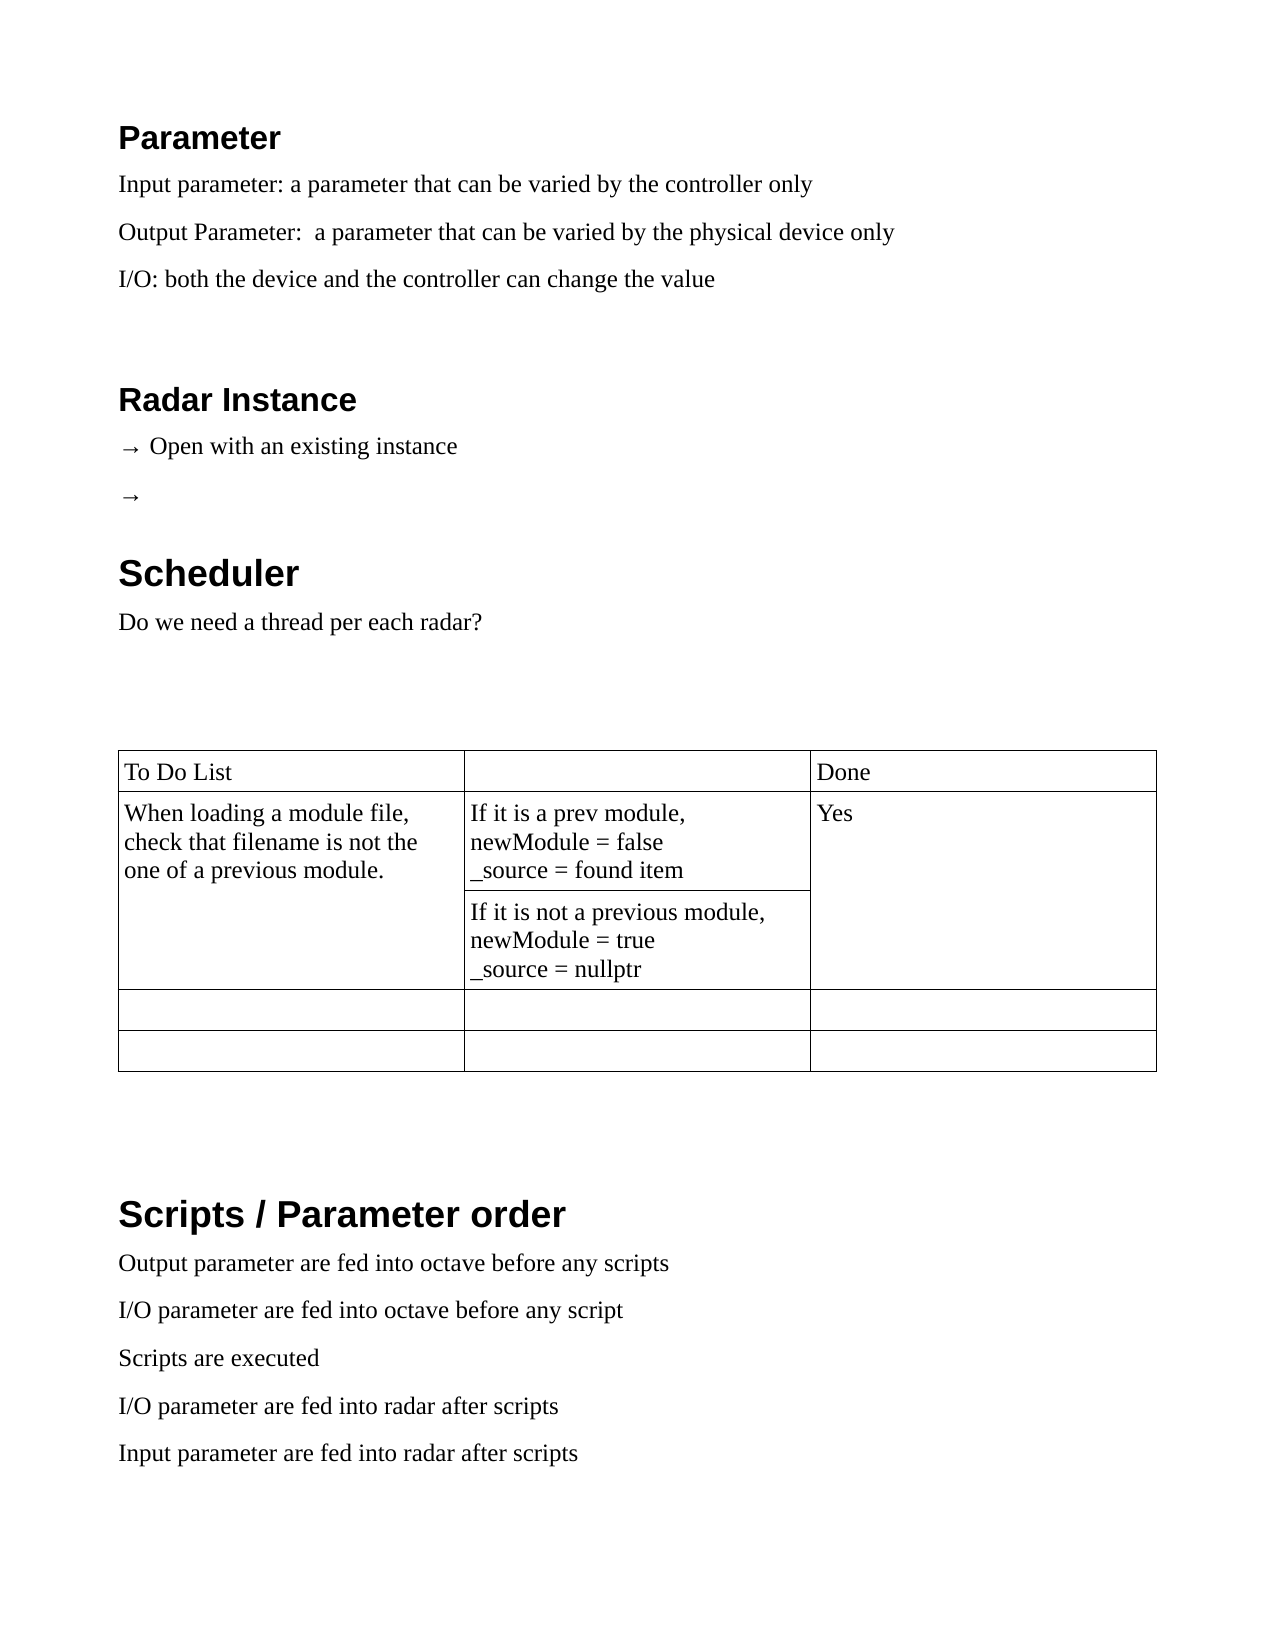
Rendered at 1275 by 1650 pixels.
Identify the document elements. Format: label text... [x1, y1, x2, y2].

table_header To Do List [119, 751, 464, 791]
text → [118, 479, 1157, 508]
table_cell When loading a module file, check that filename is not the one of a previous module. [119, 792, 464, 989]
table_cell [465, 990, 810, 1030]
table_cell [811, 990, 1156, 1030]
table_header Done [811, 751, 1156, 791]
table_cell [465, 1031, 810, 1071]
subtitle Scheduler [118, 551, 1157, 594]
subtitle Scripts / Parameter order [118, 1192, 1157, 1236]
table_header [465, 751, 810, 791]
text Input parameter are fed into radar after scripts [118, 1438, 1157, 1467]
table_cell Yes [811, 792, 1156, 989]
text Do we need a thread per each radar? [118, 607, 1157, 636]
subtitle Parameter [118, 118, 1157, 157]
text Output Parameter: a parameter that can be varied by the physical device only [118, 217, 1157, 245]
text → Open with an existing instance [118, 431, 1157, 460]
table_cell [119, 1031, 464, 1071]
table_cell [811, 1031, 1156, 1071]
subtitle Radar Instance [118, 380, 1157, 419]
table_cell If it is a prev module, newModule = false _source = found item [465, 792, 810, 890]
text I/O parameter are fed into radar after scripts [118, 1391, 1157, 1419]
text Output parameter are fed into octave before any scripts [118, 1248, 1157, 1277]
text I/O parameter are fed into octave before any script [118, 1296, 1157, 1324]
text I/O: both the device and the controller can change the value [118, 264, 1157, 293]
text Input parameter: a parameter that can be varied by the controller only [118, 169, 1157, 198]
table_cell [119, 990, 464, 1030]
table_cell If it is not a previous module, newModule = true _source = nullptr [465, 891, 810, 989]
text Scripts are executed [118, 1343, 1157, 1372]
